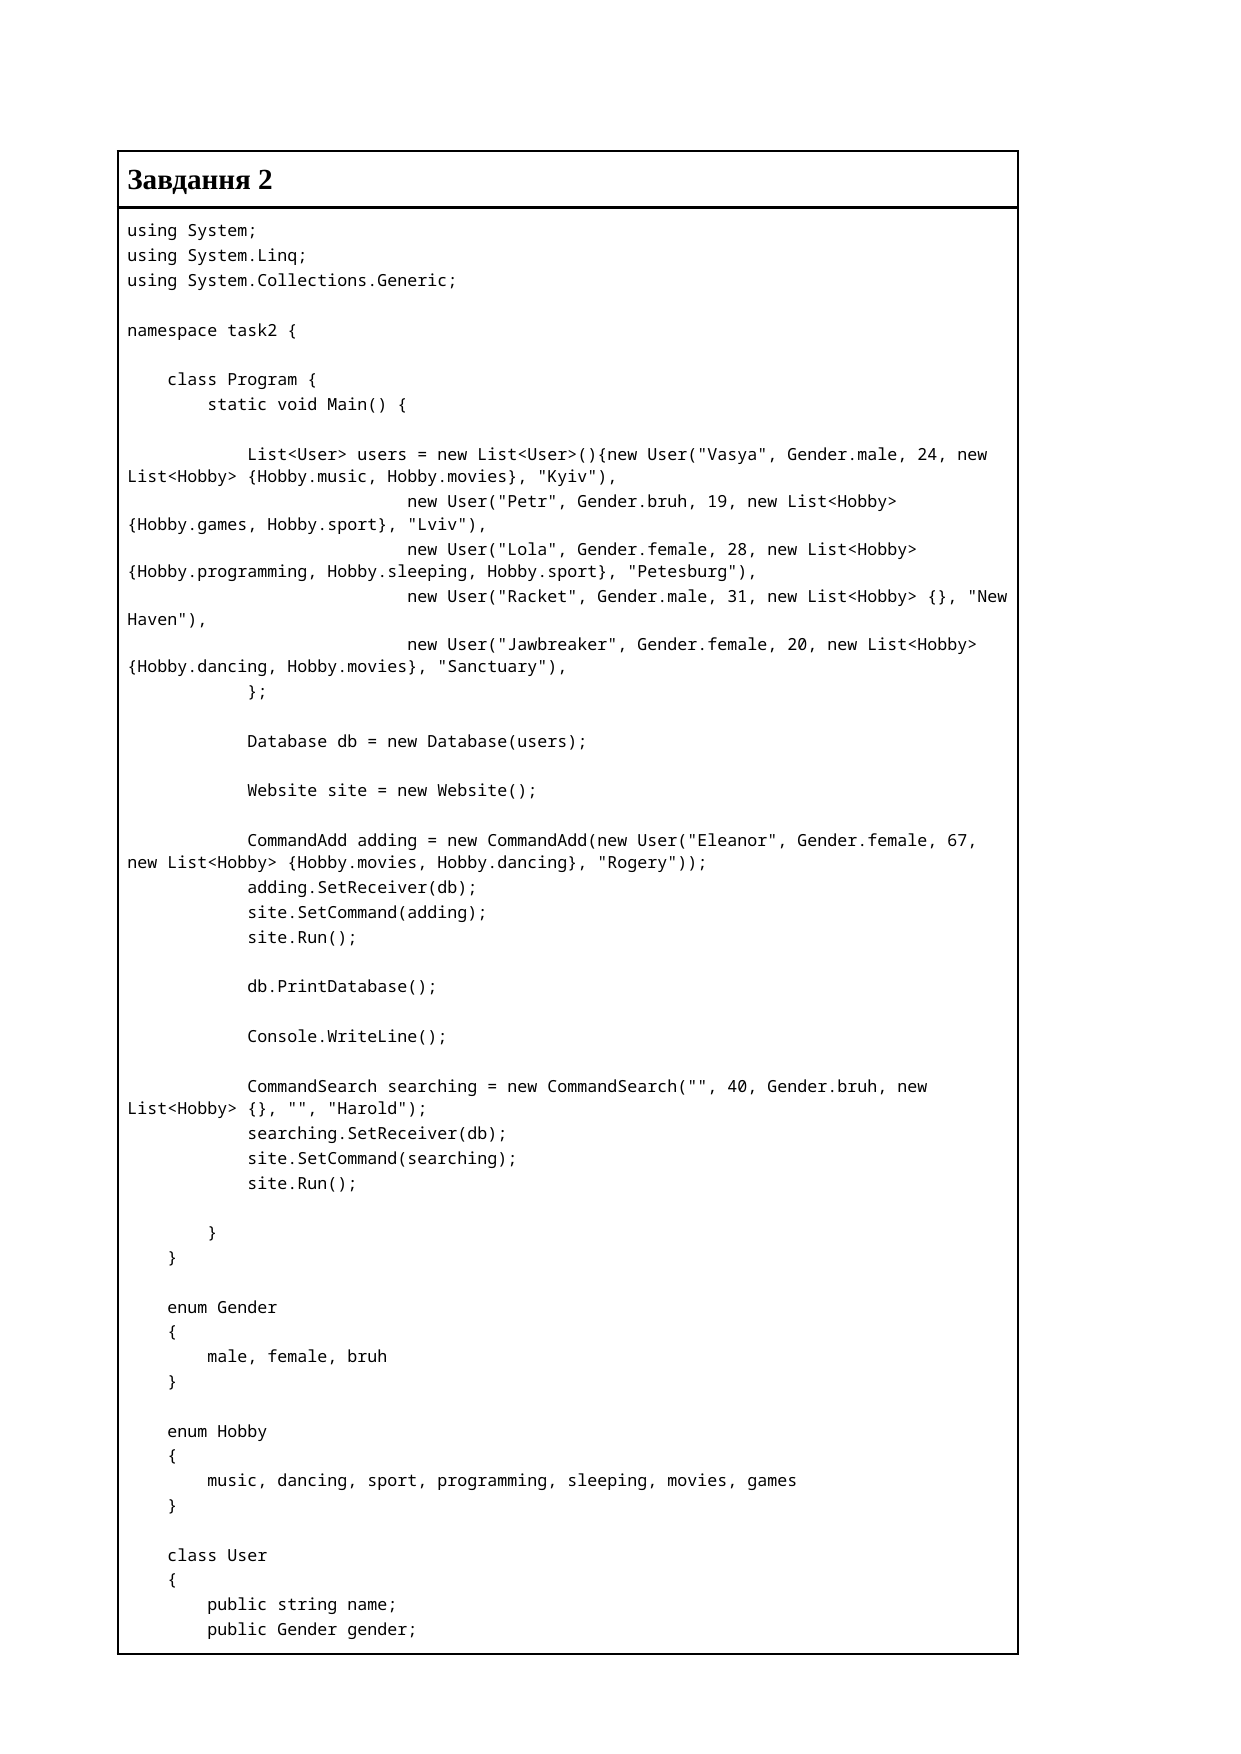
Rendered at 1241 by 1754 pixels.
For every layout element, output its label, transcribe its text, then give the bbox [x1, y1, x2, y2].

table_header Завдання 2 [119, 152, 1017, 206]
table_cell using System; using System.Linq; using System.Collections.Generic; namespace task2 { class Program { static void Main() { List<User> users = new List<User>(){new User("Vasya", Gender.male, 24, new List<Hobby> {Hobby.music, Hobby.movies}, "Kyiv"), new User("Petr", Gender.bruh, 19, new List<Hobby> {Hobby.games, Hobby.sport}, "Lviv"), new User("Lola", Gender.female, 28, new List<Hobby> {Hobby.programming, Hobby.sleeping, Hobby.sport}, "Petesburg"), new User("Racket", Gender.male, 31, new List<Hobby> {}, "New Haven"), new User("Jawbreaker", Gender.female, 20, new List<Hobby> {Hobby.dancing, Hobby.movies}, "Sanctuary"), }; Database db = new Database(users); Website site = new Website(); CommandAdd adding = new CommandAdd(new User("Eleanor", Gender.female, 67, new List<Hobby> {Hobby.movies, Hobby.dancing}, "Rogery")); adding.SetReceiver(db); site.SetCommand(adding); site.Run(); db.PrintDatabase(); Console.WriteLine(); CommandSearch searching = new CommandSearch("", 40, Gender.bruh, new List<Hobby> {}, "", "Harold"); searching.SetReceiver(db); site.SetCommand(searching); site.Run(); } } enum Gender { male, female, bruh } enum Hobby { music, dancing, sport, programming, sleeping, movies, games } class User { public string name; public Gender gender; [119, 209, 1017, 1653]
